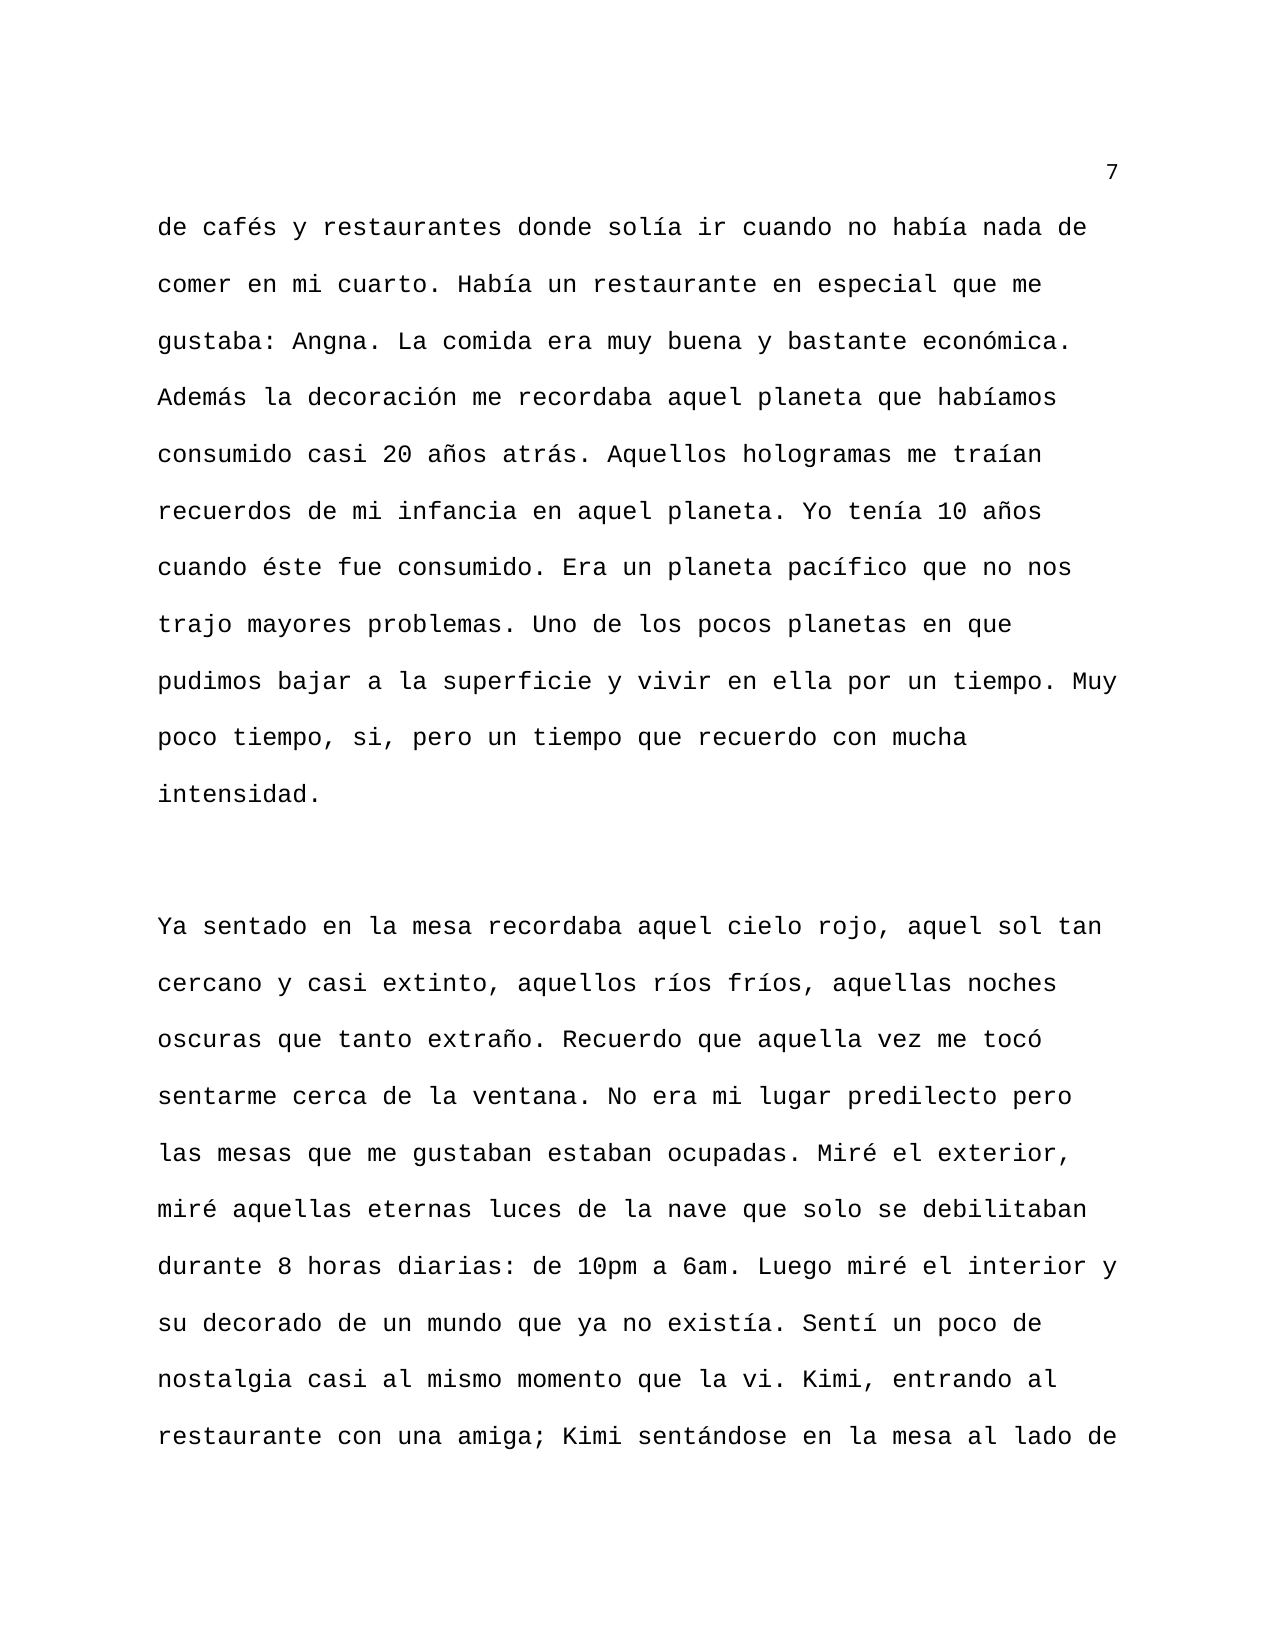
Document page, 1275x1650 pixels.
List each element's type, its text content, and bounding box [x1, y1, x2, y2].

text Ya sentado en la mesa recordaba aquel cielo rojo, aquel sol tan cercano y casi extinto, aquellos ríos fríos, aquellas noches oscuras que tanto extraño. Recuerdo que aquella vez me tocó sentarme cerca de la ventana. No era mi lugar predilecto pero las mesas que me gustaban estaban ocupadas. Miré el exterior, miré aquellas eternas luces de la nave que solo se debilitaban durante 8 horas diarias: de 10pm a 6am. Luego miré el interior y su decorado de un mundo que ya no existía. Sentí un poco de nostalgia casi al mismo momento que la vi. Kimi, entrando al restaurante con una amiga; Kimi sentándose en la mesa al lado de [157, 914, 1118, 1452]
text de cafés y restaurantes donde solía ir cuando no había nada de comer en mi cuarto. Había un restaurante en especial que me gustaba: Angna. La comida era muy buena y bastante económica. Además la decoración me recordaba aquel planeta que habíamos consumido casi 20 años atrás. Aquellos hologramas me traían recuerdos de mi infancia en aquel planeta. Yo tenía 10 años cuando éste fue consumido. Era un planeta pacífico que no nos trajo mayores problemas. Uno de los pocos planetas en que pudimos bajar a la superficie y vivir en ella por un tiempo. Muy poco tiempo, si, pero un tiempo que recuerdo con mucha intensidad. [157, 215, 1118, 810]
